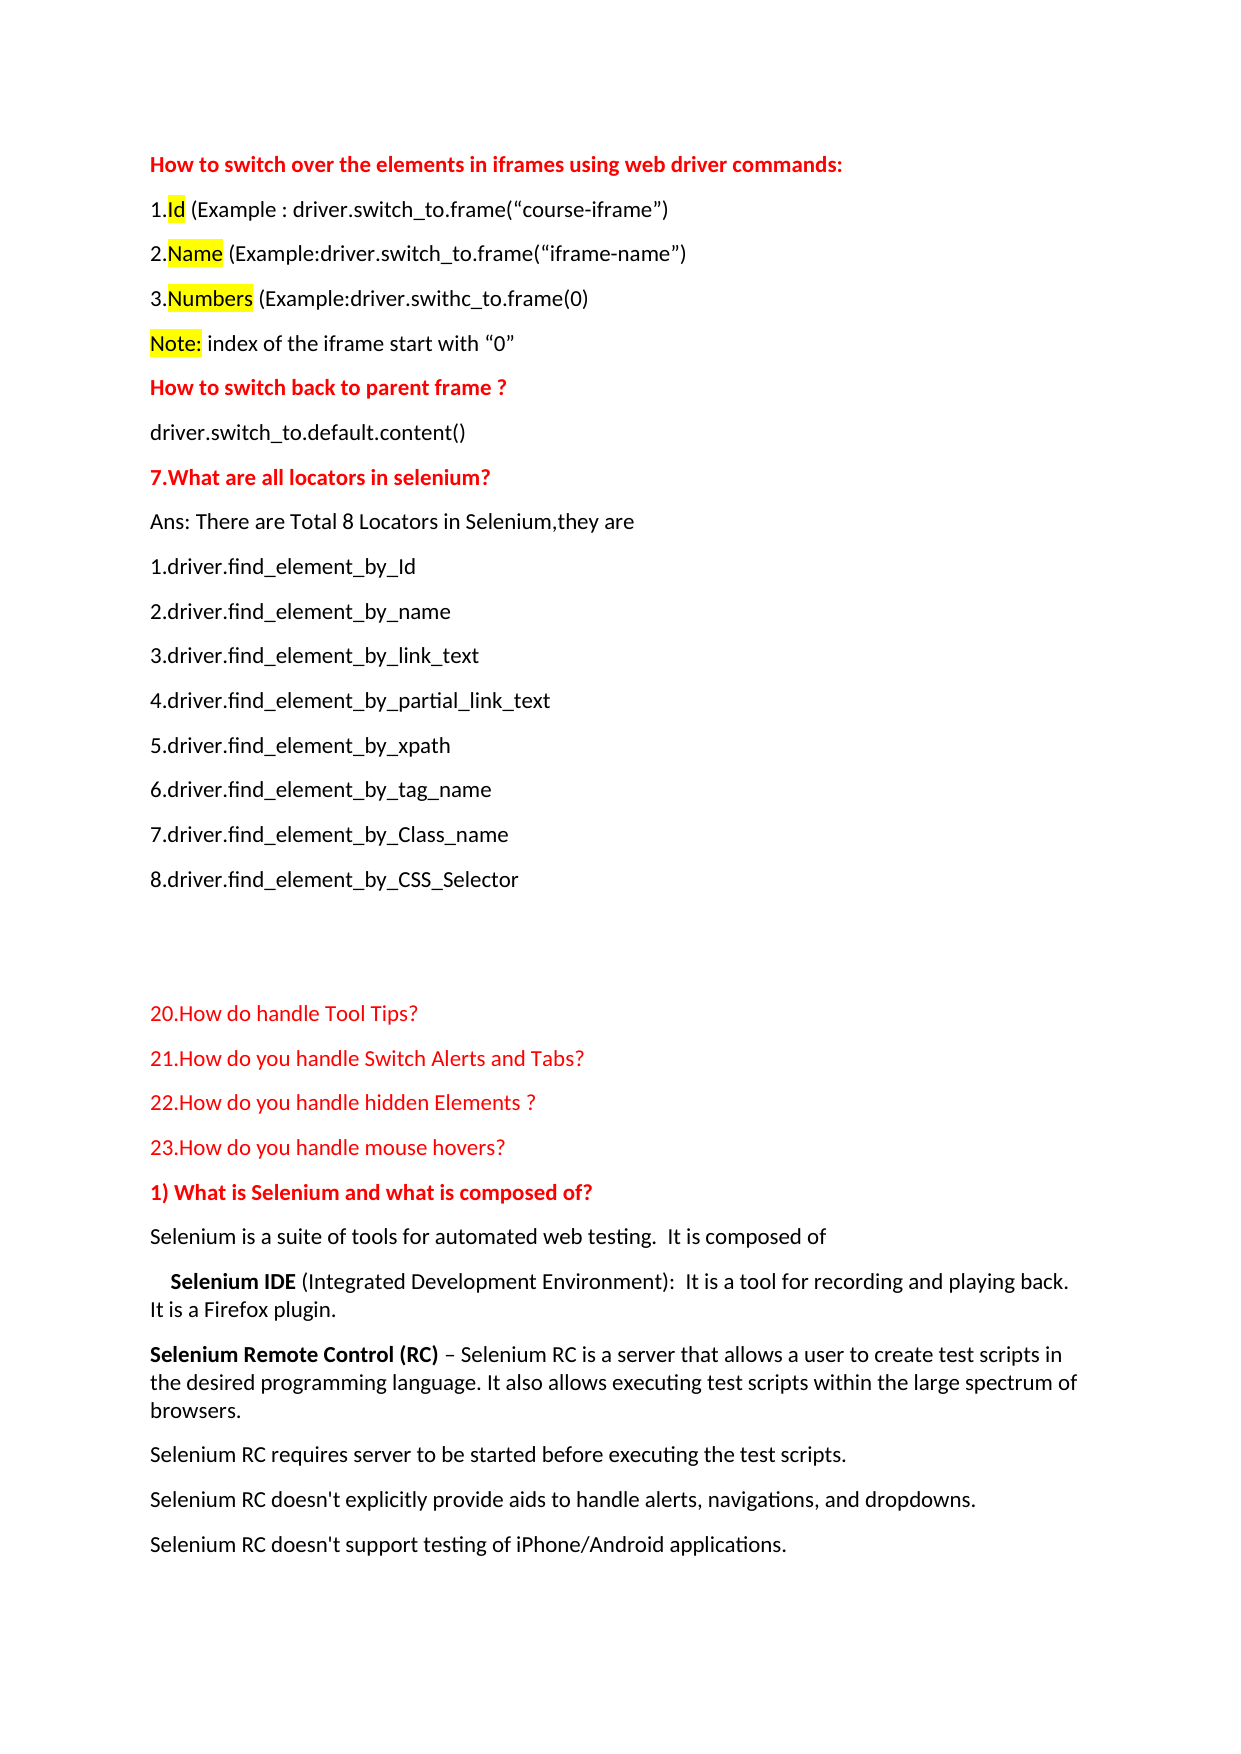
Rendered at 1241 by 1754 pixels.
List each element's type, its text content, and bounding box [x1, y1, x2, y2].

text Selenium Remote Control (RC) – Selenium RC is a server that allows a user to create test scripts in the desired programming language. It also allows executing test scripts within the large spectrum of browsers. [150, 1340, 1090, 1424]
text 8.driver.find_element_by_CSS_Selector [150, 865, 1090, 893]
text 22.How do you handle hidden Elements ? [150, 1088, 1090, 1116]
text Note: index of the iframe start with “0” [150, 329, 1090, 357]
text 23.How do you handle mouse hovers? [150, 1133, 1090, 1161]
text Selenium IDE (Integrated Development Environment): It is a tool for recording and playing back. It is a Firefox plugin. [150, 1267, 1090, 1323]
text 3.Numbers (Example:driver.swithc_to.frame(0) [150, 284, 1090, 312]
text 7.driver.find_element_by_Class_name [150, 820, 1090, 848]
text 1.Id (Example : driver.switch_to.frame(“course-iframe”) [150, 195, 1090, 223]
text 1.driver.find_element_by_Id [150, 552, 1090, 580]
text 7.What are all locators in selenium? [150, 463, 1090, 491]
text Selenium RC doesn't explicitly provide aids to handle alerts, navigations, and dropdowns. [150, 1485, 1090, 1513]
text 4.driver.find_element_by_partial_link_text [150, 686, 1090, 714]
text 21.How do you handle Switch Alerts and Tabs? [150, 1044, 1090, 1072]
text Selenium RC requires server to be started before executing the test scripts. [150, 1441, 1090, 1469]
text Ans: There are Total 8 Locators in Selenium,they are [150, 507, 1090, 536]
text driver.switch_to.default.content() [150, 418, 1090, 446]
text 6.driver.find_element_by_tag_name [150, 776, 1090, 804]
text How to switch over the elements in iframes using web driver commands: [150, 150, 1090, 178]
text 2.Name (Example:driver.switch_to.frame(“iframe-name”) [150, 239, 1090, 267]
text 20.How do handle Tool Tips? [150, 999, 1090, 1027]
text How to switch back to parent frame ? [150, 373, 1090, 401]
text 5.driver.find_element_by_xpath [150, 731, 1090, 759]
text 3.driver.find_element_by_link_text [150, 642, 1090, 669]
text 1) What is Selenium and what is composed of? [150, 1178, 1090, 1206]
text Selenium is a suite of tools for automated web testing. It is composed of [150, 1222, 1090, 1251]
text Selenium RC doesn't support testing of iPhone/Android applications. [150, 1530, 1090, 1558]
text 2.driver.find_element_by_name [150, 597, 1090, 625]
